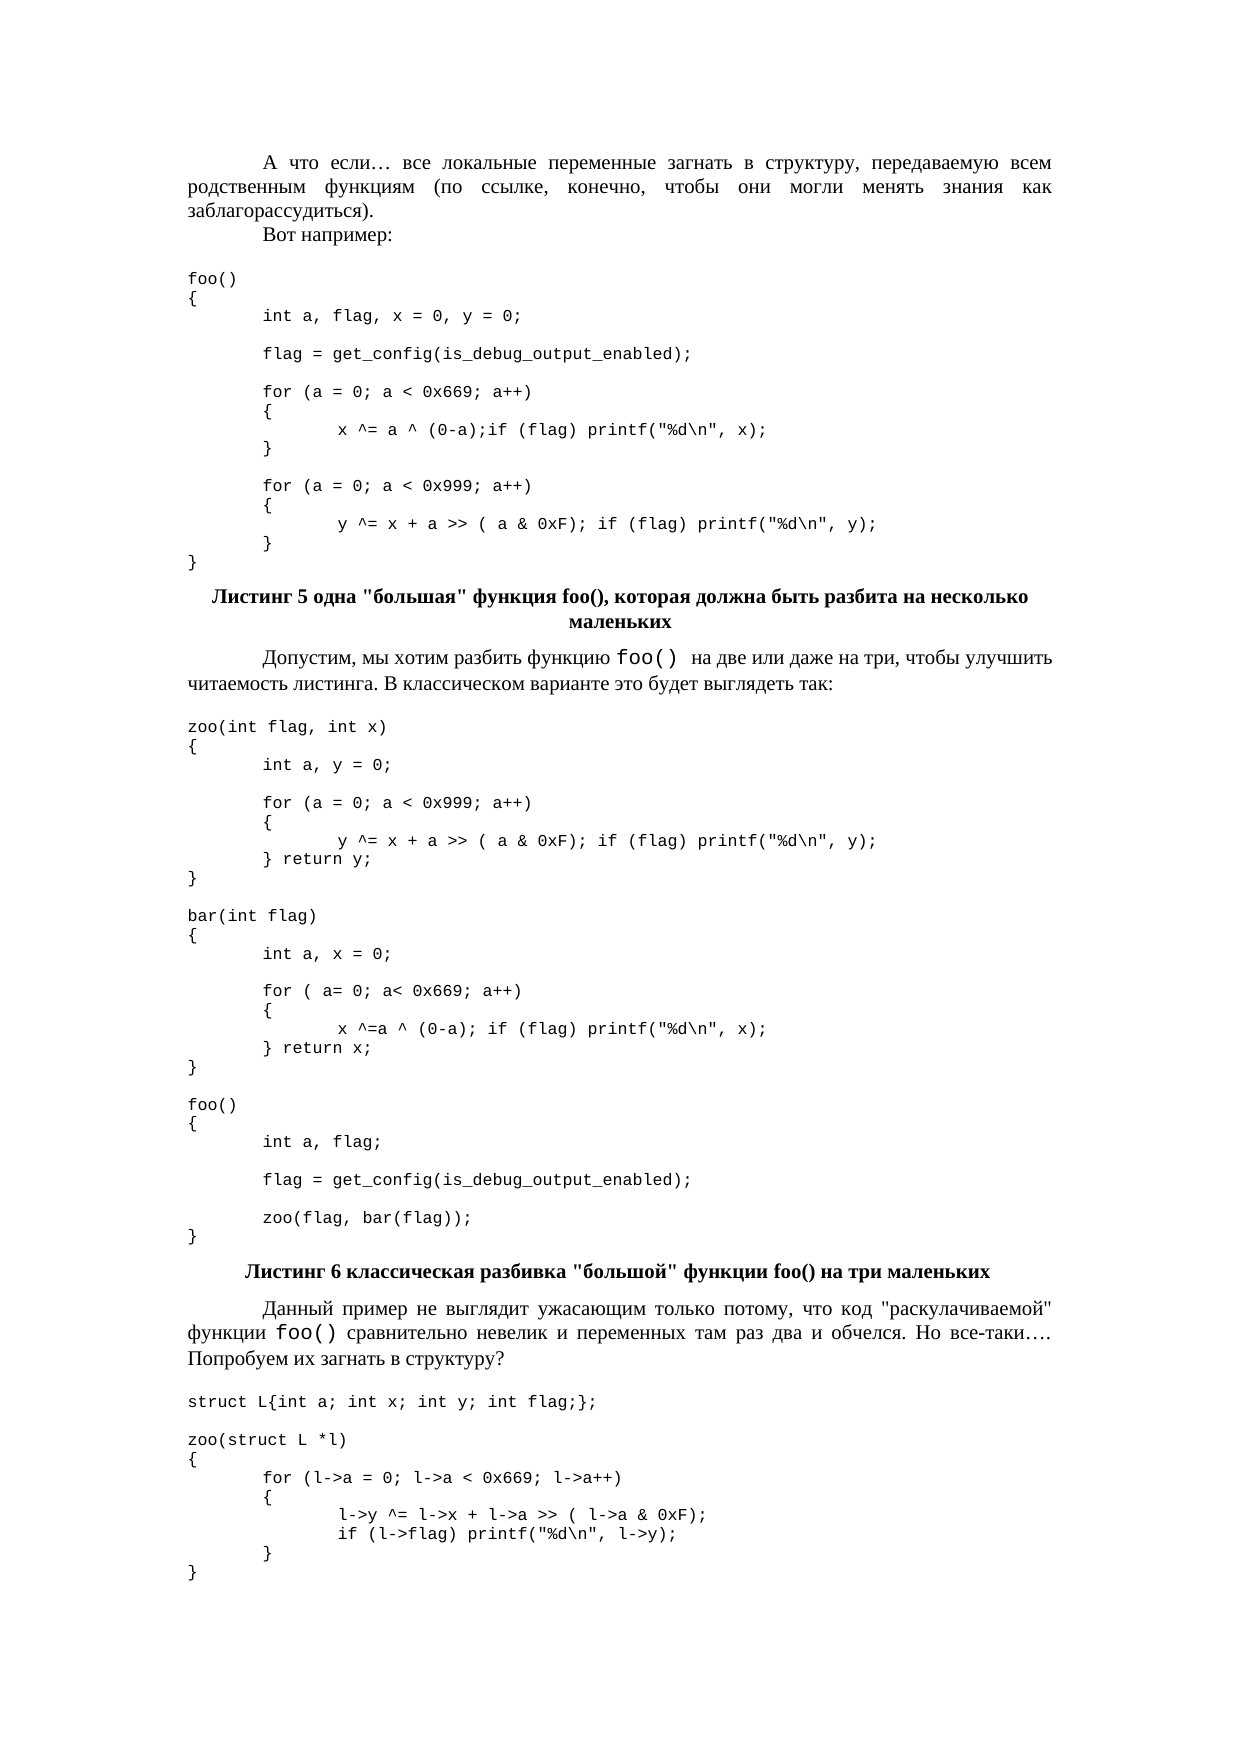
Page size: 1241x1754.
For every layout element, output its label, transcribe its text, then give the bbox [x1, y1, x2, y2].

text } return y; [187, 851, 1053, 870]
text { [187, 402, 1053, 421]
text } return x; [187, 1039, 1053, 1058]
text Листинг 6 классическая разбивка "большой" функции foo() на три маленьких [187, 1259, 1053, 1283]
text x ^= a ^ (0-a);if (flag) printf("%d\n", x); [187, 421, 1053, 440]
text { [187, 1450, 1053, 1469]
text } [187, 870, 1053, 889]
text x ^=a ^ (0-a); if (flag) printf("%d\n", x); [187, 1021, 1053, 1039]
text { [187, 1488, 1053, 1507]
text { [187, 1115, 1053, 1134]
text struct L{int a; int x; int y; int flag;}; [187, 1394, 1053, 1413]
text { [187, 813, 1053, 832]
text foo() [187, 1096, 1053, 1115]
text Вот например: [187, 222, 1053, 246]
text Листинг 5 одна "большая" функция foo(), которая должна быть разбита на несколько маленьких [187, 584, 1053, 633]
text } [187, 1545, 1053, 1563]
text } [187, 1058, 1053, 1077]
text int a, flag, x = 0, y = 0; [187, 308, 1053, 327]
text } [187, 1228, 1053, 1247]
text { [187, 738, 1053, 757]
text flag = get_config(is_debug_output_enabled); [187, 1171, 1053, 1190]
text int a, x = 0; [187, 945, 1053, 964]
text } [187, 440, 1053, 459]
text { [187, 926, 1053, 945]
text } [187, 1563, 1053, 1582]
text l->y ^= l->x + l->a >> ( l->a & 0xF); [187, 1507, 1053, 1526]
text flag = get_config(is_debug_output_enabled); [187, 346, 1053, 364]
text if (l->flag) printf("%d\n", l->y); [187, 1526, 1053, 1545]
text zoo(int flag, int x) [187, 719, 1053, 738]
text zoo(struct L *l) [187, 1432, 1053, 1450]
text y ^= x + a >> ( a & 0xF); if (flag) printf("%d\n", y); [187, 515, 1053, 534]
text Допустим, мы хотим разбить функцию foo() на две или даже на три, чтобы улучшить читаемость листинга. В классическом варианте это будет выглядеть так: [187, 645, 1053, 695]
text Данный пример не выглядит ужасающим только потому, что код "раскулачиваемой" функции foo() сравнительно невелик и переменных там раз два и обчелся. Но все-таки…. Попробуем их загнать в структуру? [187, 1296, 1053, 1370]
text int a, flag; [187, 1134, 1053, 1153]
text { [187, 289, 1053, 308]
text for (a = 0; a < 0x999; a++) [187, 478, 1053, 497]
text zoo(flag, bar(flag)); [187, 1209, 1053, 1228]
text int a, y = 0; [187, 757, 1053, 776]
text } [187, 553, 1053, 572]
text А что если… все локальные переменные загнать в структуру, передаваемую всем родственным функциям (по ссылке, конечно, чтобы они могли менять знания как заблагорассудиться). [187, 150, 1053, 222]
text for (l->a = 0; l->a < 0x669; l->a++) [187, 1469, 1053, 1488]
text foo() [187, 270, 1053, 289]
text for ( a= 0; a< 0x669; a++) [187, 983, 1053, 1002]
text bar(int flag) [187, 907, 1053, 926]
text { [187, 1002, 1053, 1021]
text for (a = 0; a < 0x999; a++) [187, 794, 1053, 813]
text y ^= x + a >> ( a & 0xF); if (flag) printf("%d\n", y); [187, 832, 1053, 851]
text { [187, 497, 1053, 515]
text for (a = 0; a < 0x669; a++) [187, 383, 1053, 402]
text } [187, 534, 1053, 553]
